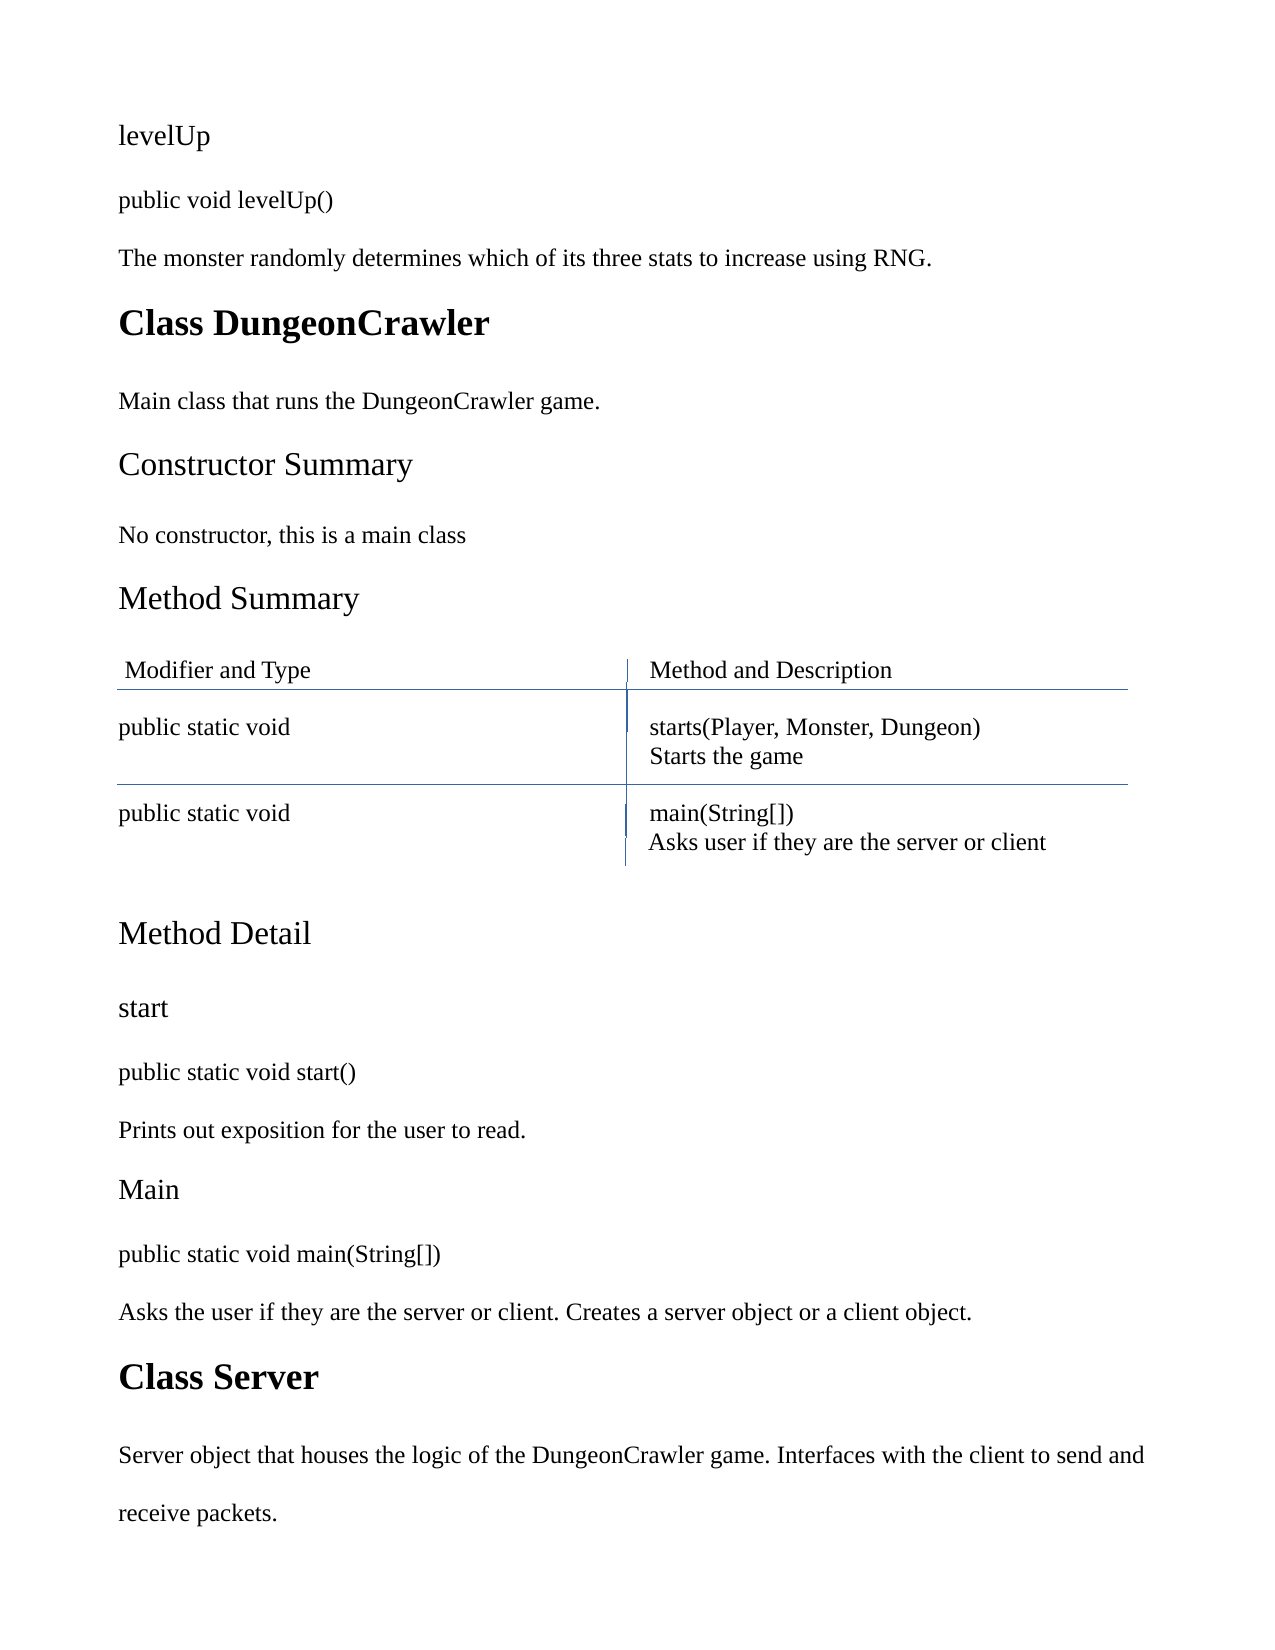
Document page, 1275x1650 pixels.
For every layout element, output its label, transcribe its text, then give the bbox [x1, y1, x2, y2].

text Asks the user if they are the server or client. Creates a server object or a client object. [118, 1297, 1157, 1326]
text main(String[]) [627, 798, 1157, 827]
text starts(Player, Monster, Dungeon) [627, 712, 1157, 741]
text The monster randomly determines which of its three stats to increase using RNG. [118, 243, 1157, 271]
text Main class that runs the DungeonCrawler game. [118, 386, 1157, 415]
text public static void [118, 798, 626, 827]
text Asks user if they are the server or client [118, 827, 1157, 856]
text public void levelUp() [118, 185, 1157, 214]
text [118, 741, 626, 770]
text public static void start() [118, 1057, 1157, 1086]
text public static void [118, 712, 626, 741]
text start [118, 990, 1157, 1024]
text Modifier and Type Method and Description [118, 655, 1157, 683]
text Class Server [118, 1354, 1157, 1397]
text levelUp [118, 118, 1157, 152]
text Method Summary [118, 578, 1157, 616]
text Prints out exposition for the user to read. [118, 1115, 1157, 1143]
text Starts the game [627, 741, 1157, 770]
text Method Detail [118, 913, 1157, 952]
text No constructor, this is a main class [118, 521, 1157, 549]
text public static void main(String[]) [118, 1239, 1157, 1268]
text Class DungeonCrawler [118, 300, 1157, 343]
text Constructor Summary [118, 444, 1157, 482]
text Main [118, 1172, 1157, 1206]
text Server object that houses the logic of the DungeonCrawler game. Interfaces with the client to send and receive packets. [118, 1441, 1157, 1527]
